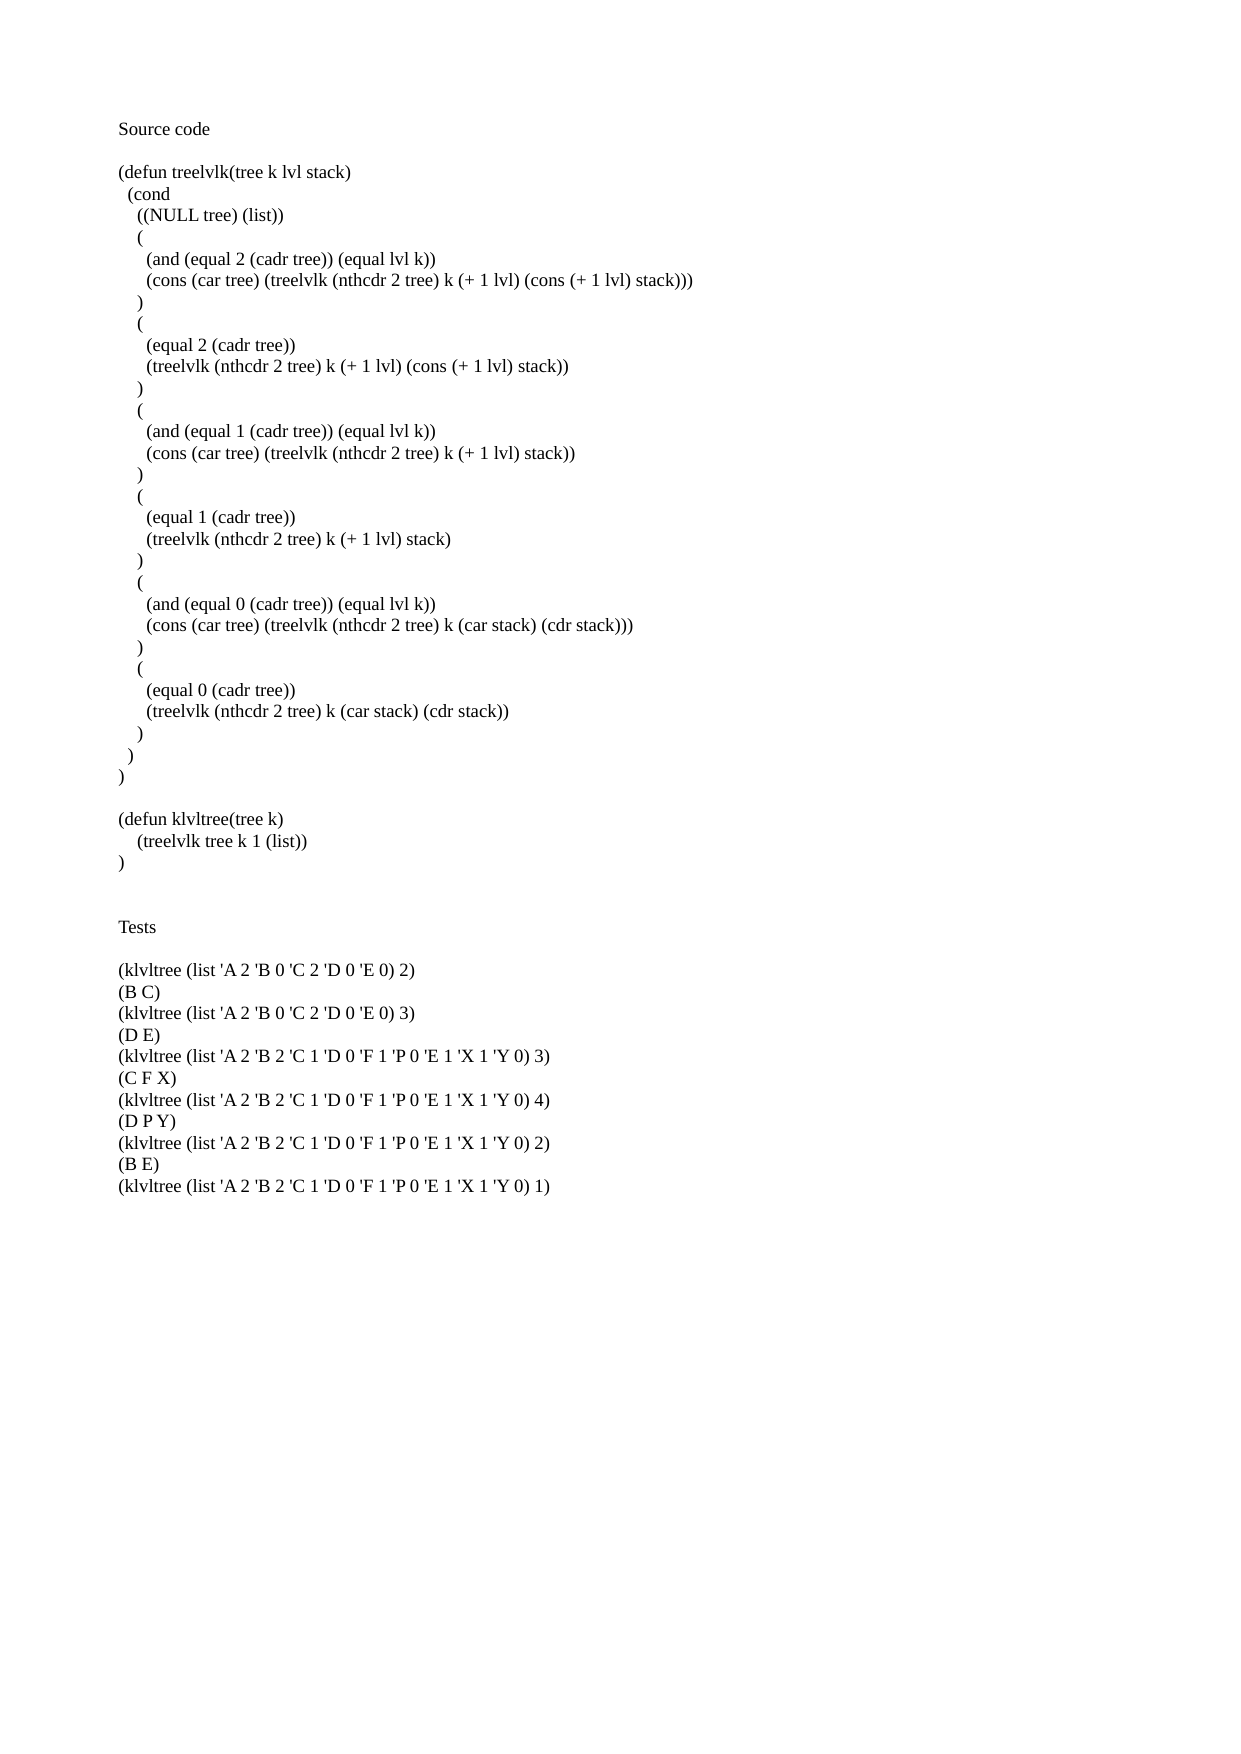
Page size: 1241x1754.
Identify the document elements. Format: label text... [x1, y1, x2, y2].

text (klvltree (list 'A 2 'B 0 'C 2 'D 0 'E 0) 3) [118, 1002, 1122, 1024]
text ( [118, 312, 1122, 334]
text (cons (car tree) (treelvlk (nthcdr 2 tree) k (car stack) (cdr stack))) [118, 614, 1122, 636]
text (klvltree (list 'A 2 'B 2 'C 1 'D 0 'F 1 'P 0 'E 1 'X 1 'Y 0) 4) [118, 1088, 1122, 1110]
text ) [118, 851, 1122, 873]
text (and (equal 2 (cadr tree)) (equal lvl k)) [118, 247, 1122, 269]
text ( [118, 571, 1122, 592]
text ) [118, 765, 1122, 787]
text (D P Y) [118, 1110, 1122, 1132]
text ) [118, 743, 1122, 765]
text ) [118, 377, 1122, 398]
text ( [118, 398, 1122, 420]
text ) [118, 636, 1122, 657]
text Source code [118, 118, 1122, 140]
text (treelvlk (nthcdr 2 tree) k (+ 1 lvl) stack) [118, 528, 1122, 549]
text (equal 1 (cadr tree)) [118, 506, 1122, 528]
text (B E) [118, 1153, 1122, 1175]
text (equal 2 (cadr tree)) [118, 334, 1122, 355]
text (klvltree (list 'A 2 'B 0 'C 2 'D 0 'E 0) 2) [118, 959, 1122, 981]
text (and (equal 0 (cadr tree)) (equal lvl k)) [118, 592, 1122, 614]
text Tests [118, 916, 1122, 937]
text ( [118, 226, 1122, 247]
text (and (equal 1 (cadr tree)) (equal lvl k)) [118, 420, 1122, 442]
text (klvltree (list 'A 2 'B 2 'C 1 'D 0 'F 1 'P 0 'E 1 'X 1 'Y 0) 1) [118, 1175, 1122, 1196]
text (D E) [118, 1024, 1122, 1045]
text ) [118, 463, 1122, 485]
text ) [118, 291, 1122, 312]
text ) [118, 722, 1122, 743]
text (defun klvltree(tree k) [118, 808, 1122, 830]
text (defun treelvlk(tree k lvl stack) [118, 161, 1122, 183]
text ) [118, 549, 1122, 571]
text (treelvlk (nthcdr 2 tree) k (+ 1 lvl) (cons (+ 1 lvl) stack)) [118, 355, 1122, 377]
text (equal 0 (cadr tree)) [118, 679, 1122, 700]
text (treelvlk tree k 1 (list)) [118, 830, 1122, 851]
text (cons (car tree) (treelvlk (nthcdr 2 tree) k (+ 1 lvl) (cons (+ 1 lvl) stack))) [118, 269, 1122, 291]
text (B C) [118, 981, 1122, 1002]
text (klvltree (list 'A 2 'B 2 'C 1 'D 0 'F 1 'P 0 'E 1 'X 1 'Y 0) 2) [118, 1132, 1122, 1153]
text (cons (car tree) (treelvlk (nthcdr 2 tree) k (+ 1 lvl) stack)) [118, 442, 1122, 463]
text ( [118, 485, 1122, 506]
text (cond [118, 183, 1122, 204]
text ((NULL tree) (list)) [118, 204, 1122, 226]
text ( [118, 657, 1122, 679]
text (treelvlk (nthcdr 2 tree) k (car stack) (cdr stack)) [118, 700, 1122, 722]
text (C F X) [118, 1067, 1122, 1088]
text (klvltree (list 'A 2 'B 2 'C 1 'D 0 'F 1 'P 0 'E 1 'X 1 'Y 0) 3) [118, 1045, 1122, 1067]
